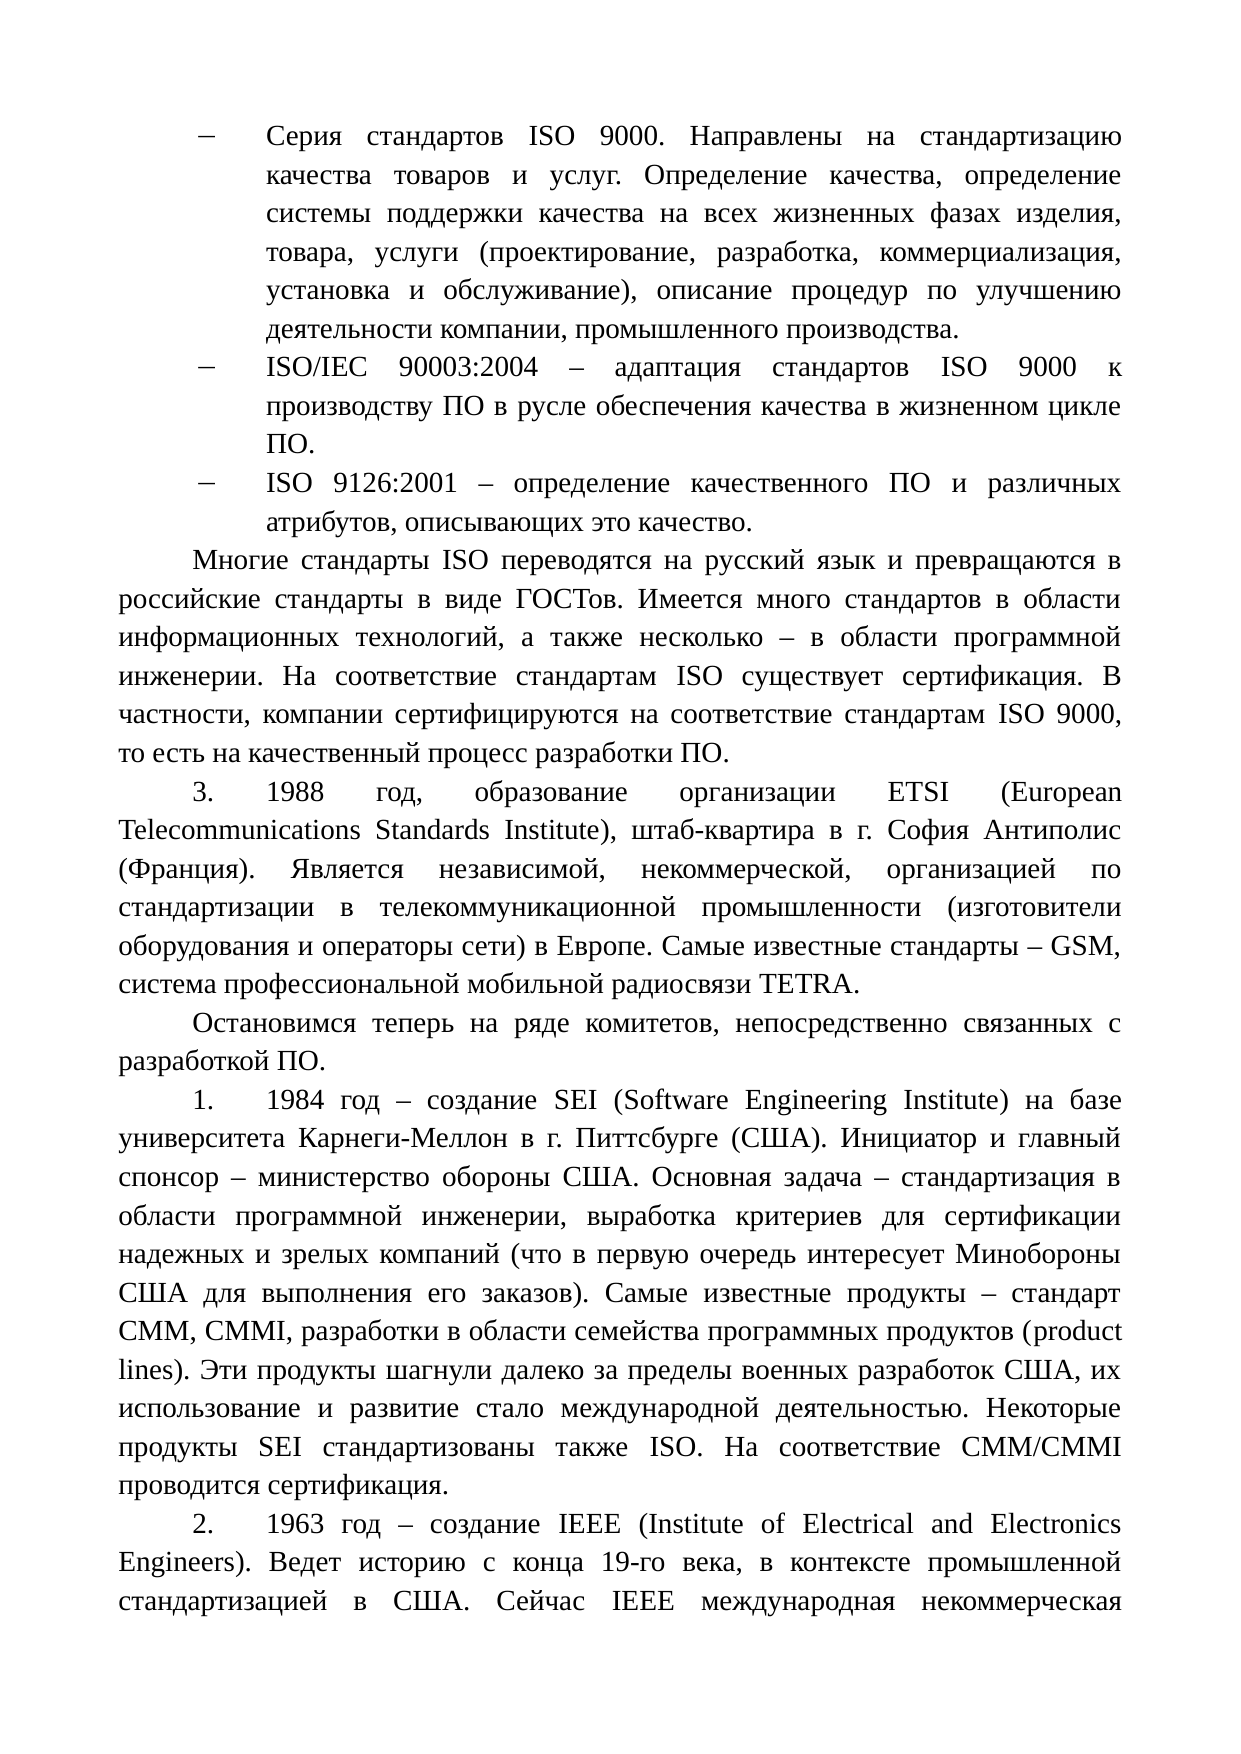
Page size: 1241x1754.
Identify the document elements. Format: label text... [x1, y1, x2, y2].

list 1988 год, образование организации ETSI (European Telecommunications Standards Institute), штаб-квартира в г. София Антиполис (Франция). Является независимой, некоммерческой, организацией по стандартизации в телекоммуникационной промышленности (изготовители оборудования и операторы сети) в Европе. Самые известные стандарты – GSM, система профессиональной мобильной радиосвязи TETRA. [118, 774, 1122, 1000]
list 1963 год – создание IEEE (Institute of Electrical and Electronics Engineers). Ведет историю с конца 19-го века, в контексте промышленной стандартизацией в США. Сейчас IEEE международная некоммерческая [118, 1506, 1122, 1617]
text Многие стандарты ISO переводятся на русский язык и превращаются в российские стандарты в виде ГОСТов. Имеется много стандартов в области информационных технологий, а также несколько – в области программной инженерии. На соответствие стандартам ISO существует сертификация. В частности, компании сертифицируются на соответствие стандартам ISO 9000, то есть на качественный процесс разработки ПО. [118, 542, 1122, 769]
list ISO 9126:2001 – определение качественного ПО и различных атрибутов, описывающих это качество. [195, 465, 1122, 537]
list Серия стандартов ISO 9000. Направлены на стандартизацию качества товаров и услуг. Определение качества, определение системы поддержки качества на всех жизненных фазах изделия, товара, услуги (проектирование, разработка, коммерциализация, установка и обслуживание), описание процедур по улучшению деятельности компании, промышленного производства. [195, 118, 1122, 344]
list 1984 год – создание SEI (Software Engineering Institute) на базе университета Карнеги-Меллон в г. Питтсбурге (США). Инициатор и главный спонсор – министерство обороны США. Основная задача – стандартизация в области программной инженерии, выработка критериев для сертификации надежных и зрелых компаний (что в первую очередь интересует Минобороны США для выполнения его заказов). Самые известные продукты – стандарт CMM, CMMI, разработки в области семейства программных продуктов (product lines). Эти продукты шагнули далеко за пределы военных разработок США, их использование и развитие стало международной деятельностью. Некоторые продукты SEI стандартизованы также ISO. На соответствие CMM/CMMI проводится сертификация. [118, 1082, 1122, 1501]
list ISO/IEC 90003:2004 – адаптация стандартов ISO 9000 к производству ПО в русле обеспечения качества в жизненном цикле ПО. [195, 349, 1122, 460]
text Остановимся теперь на ряде комитетов, непосредственно связанных с разработкой ПО. [118, 1005, 1122, 1077]
